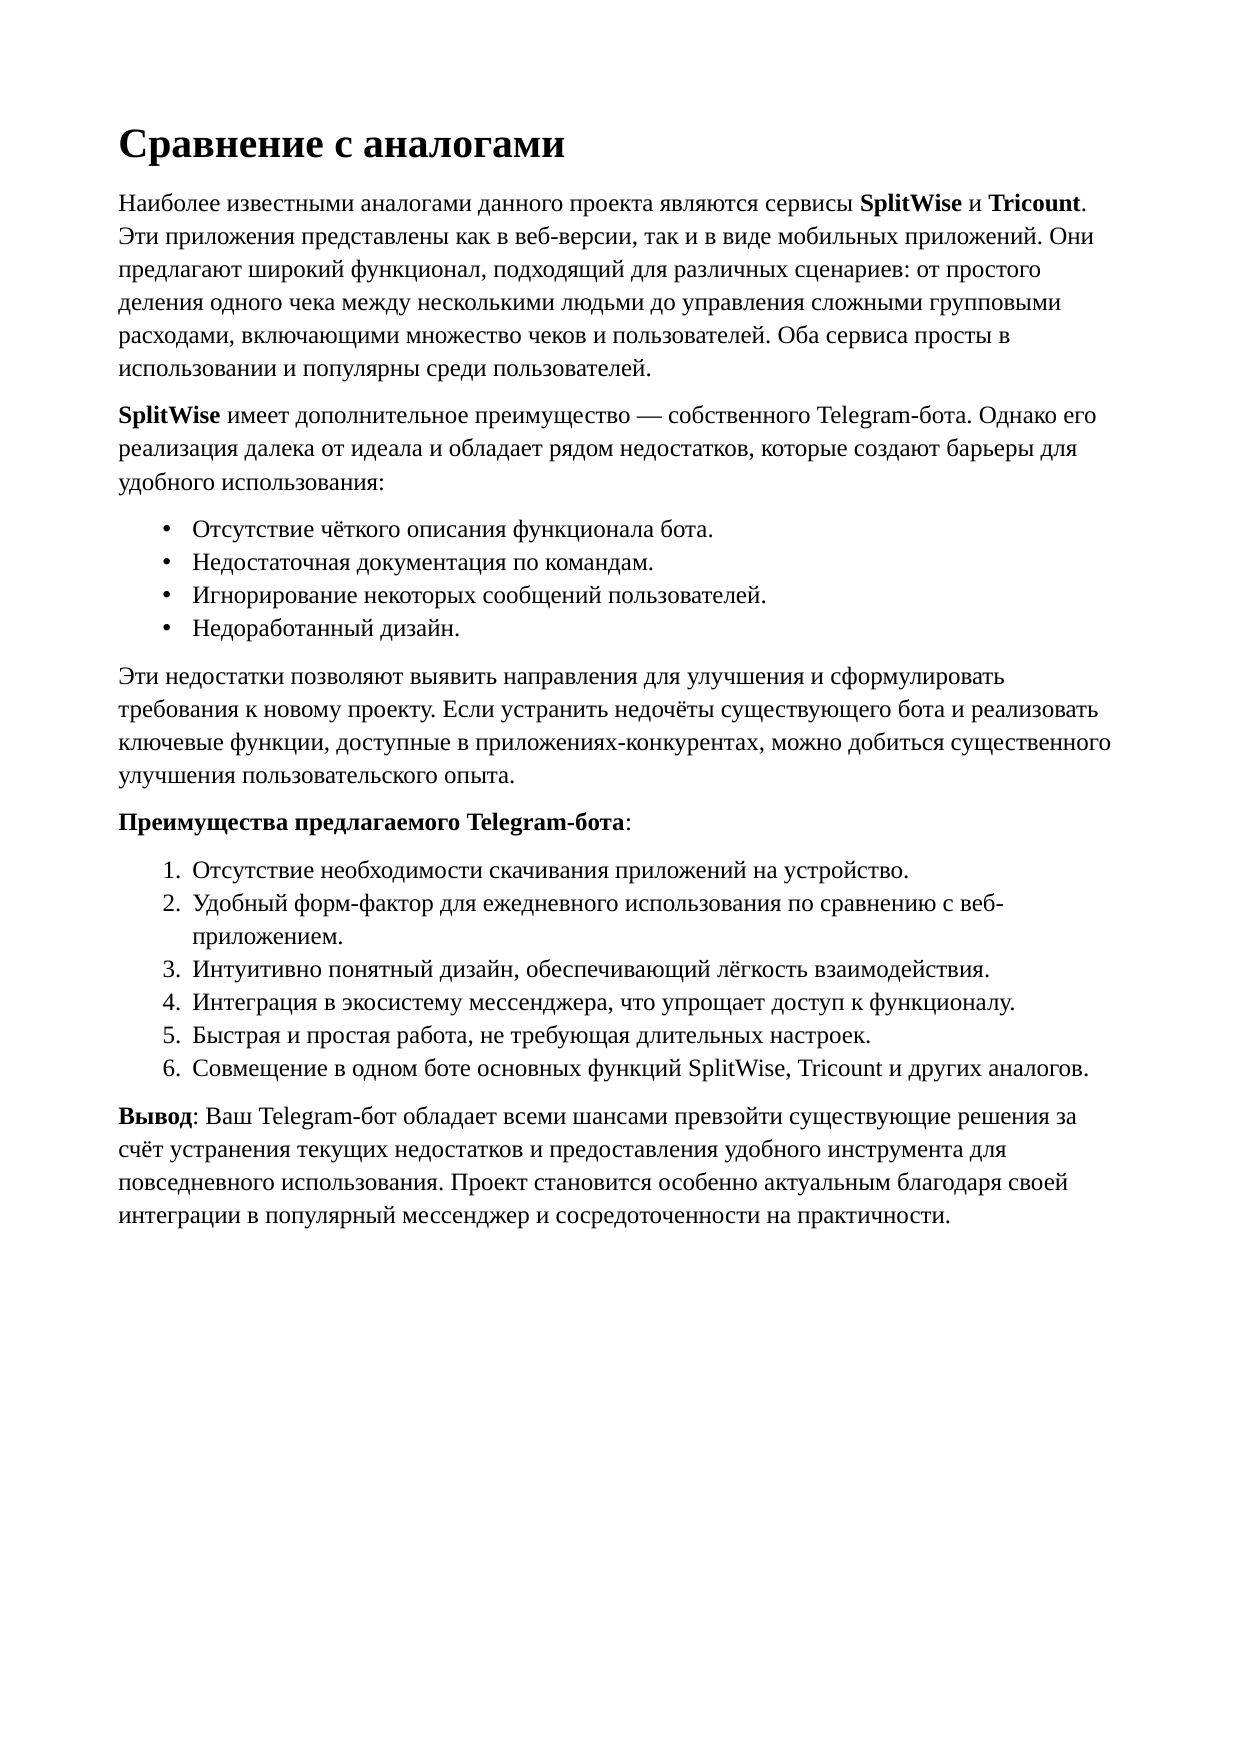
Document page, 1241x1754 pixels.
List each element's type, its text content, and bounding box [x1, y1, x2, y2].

list Совмещение в одном боте основных функций SplitWise, Tricount и других аналогов. [162, 1053, 1122, 1082]
list Отсутствие чёткого описания функционала бота. [162, 514, 1122, 543]
list Интеграция в экосистему мессенджера, что упрощает доступ к функционалу. [162, 987, 1122, 1016]
list Отсутствие необходимости скачивания приложений на устройство. [162, 855, 1122, 884]
text SplitWise имеет дополнительное преимущество — собственного Telegram-бота. Однако его реализация далека от идеала и обладает рядом недостатков, которые создают барьеры для удобного использования: [118, 401, 1122, 495]
list Недоработанный дизайн. [162, 613, 1122, 642]
list Интуитивно понятный дизайн, обеспечивающий лёгкость взаимодействия. [162, 954, 1122, 983]
list Игнорирование некоторых сообщений пользователей. [162, 580, 1122, 609]
list Быстрая и простая работа, не требующая длительных настроек. [162, 1020, 1122, 1049]
text Преимущества предлагаемого Telegram-бота: [118, 807, 1122, 836]
text Наиболее известными аналогами данного проекта являются сервисы SplitWise и Tricount. Эти приложения представлены как в веб-версии, так и в виде мобильных приложений. Они предлагают широкий функционал, подходящий для различных сценариев: от простого деления одного чека между несколькими людьми до управления сложными групповыми расходами, включающими множество чеков и пользователей. Оба сервиса просты в использовании и популярны среди пользователей. [118, 188, 1122, 382]
list Удобный форм-фактор для ежедневного использования по сравнению с веб-приложением. [162, 888, 1122, 950]
text Эти недостатки позволяют выявить направления для улучшения и сформулировать требования к новому проекту. Если устранить недочёты существующего бота и реализовать ключевые функции, доступные в приложениях-конкурентах, можно добиться существенного улучшения пользовательского опыта. [118, 661, 1122, 789]
list Недостаточная документация по командам. [162, 547, 1122, 576]
text Вывод: Ваш Telegram-бот обладает всеми шансами превзойти существующие решения за счёт устранения текущих недостатков и предоставления удобного инструмента для повседневного использования. Проект становится особенно актуальным благодаря своей интеграции в популярный мессенджер и сосредоточенности на практичности. [118, 1101, 1122, 1229]
text Сравнение с аналогами [118, 118, 1122, 166]
